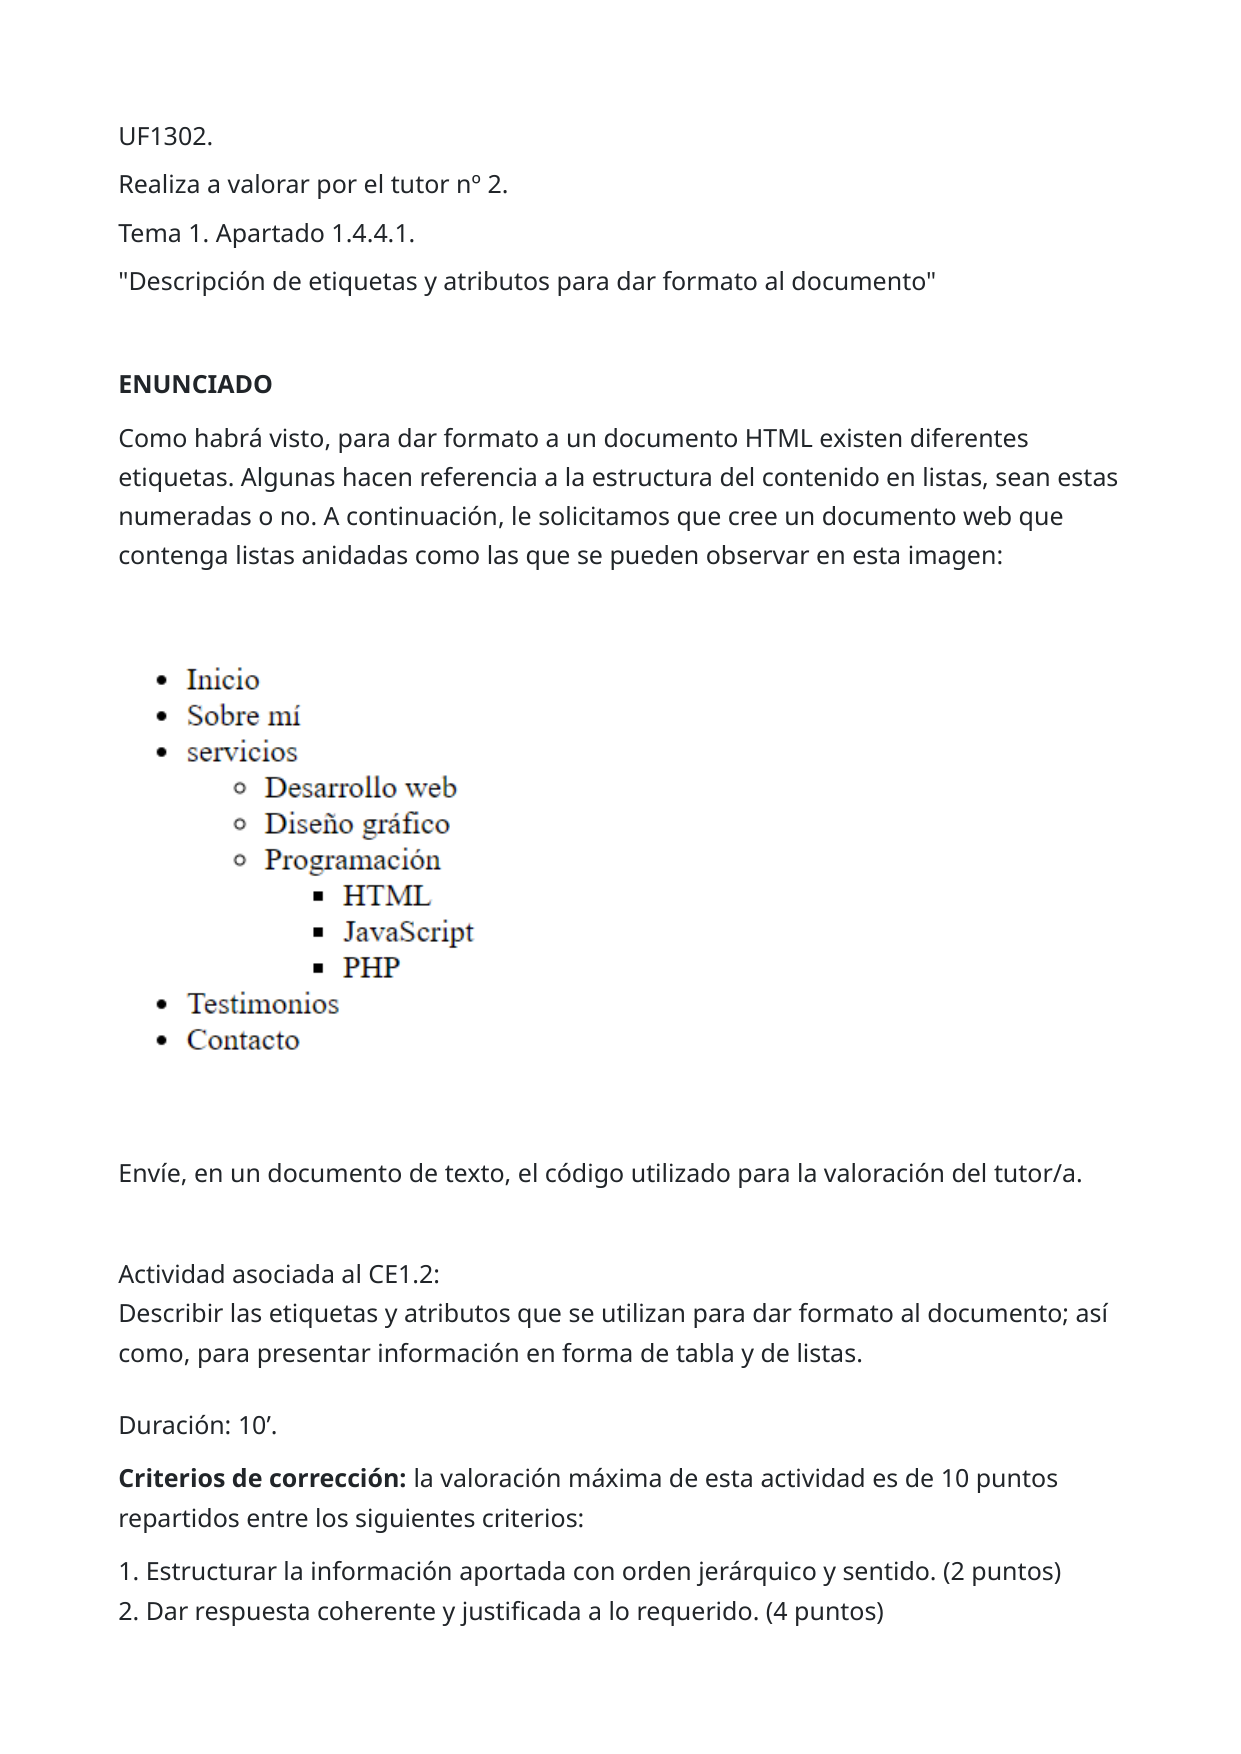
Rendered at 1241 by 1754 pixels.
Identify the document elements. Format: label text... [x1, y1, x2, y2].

text Criterios de corrección: la valoración máxima de esta actividad es de 10 puntos repartidos entre los siguientes criterios: [118, 1461, 1122, 1534]
subtitle Tema 1. Apartado 1.4.4.1. [118, 215, 1122, 249]
text Actividad asociada al CE1.2: Describir las etiquetas y atributos que se utilizan para dar formato al documento; así como, para presentar información en forma de tabla y de listas. Duración: 10’. [118, 1257, 1122, 1441]
text Envíe, en un documento de texto, el código utilizado para la valoración del tutor/a. [118, 1156, 1122, 1189]
text 1. Estructurar la información aportada con orden jerárquico y sentido. (2 puntos) 2. Dar respuesta coherente y justificada a lo requerido. (4 puntos) [118, 1554, 1122, 1627]
subtitle "Descripción de etiquetas y atributos para dar formato al documento" [118, 264, 1122, 298]
text Como habrá visto, para dar formato a un documento HTML existen diferentes etiquetas. Algunas hacen referencia a la estructura del contenido en listas, sean estas numeradas o no. A continuación, le solicitamos que cree un documento web que contenga listas anidadas como las que se pueden observar en esta imagen: [118, 420, 1122, 572]
picture [118, 639, 522, 1089]
subtitle UF1302. [118, 118, 1122, 152]
text ENUNCIADO [118, 366, 1122, 401]
subtitle Realiza a valorar por el tutor nº 2. [118, 167, 1122, 201]
